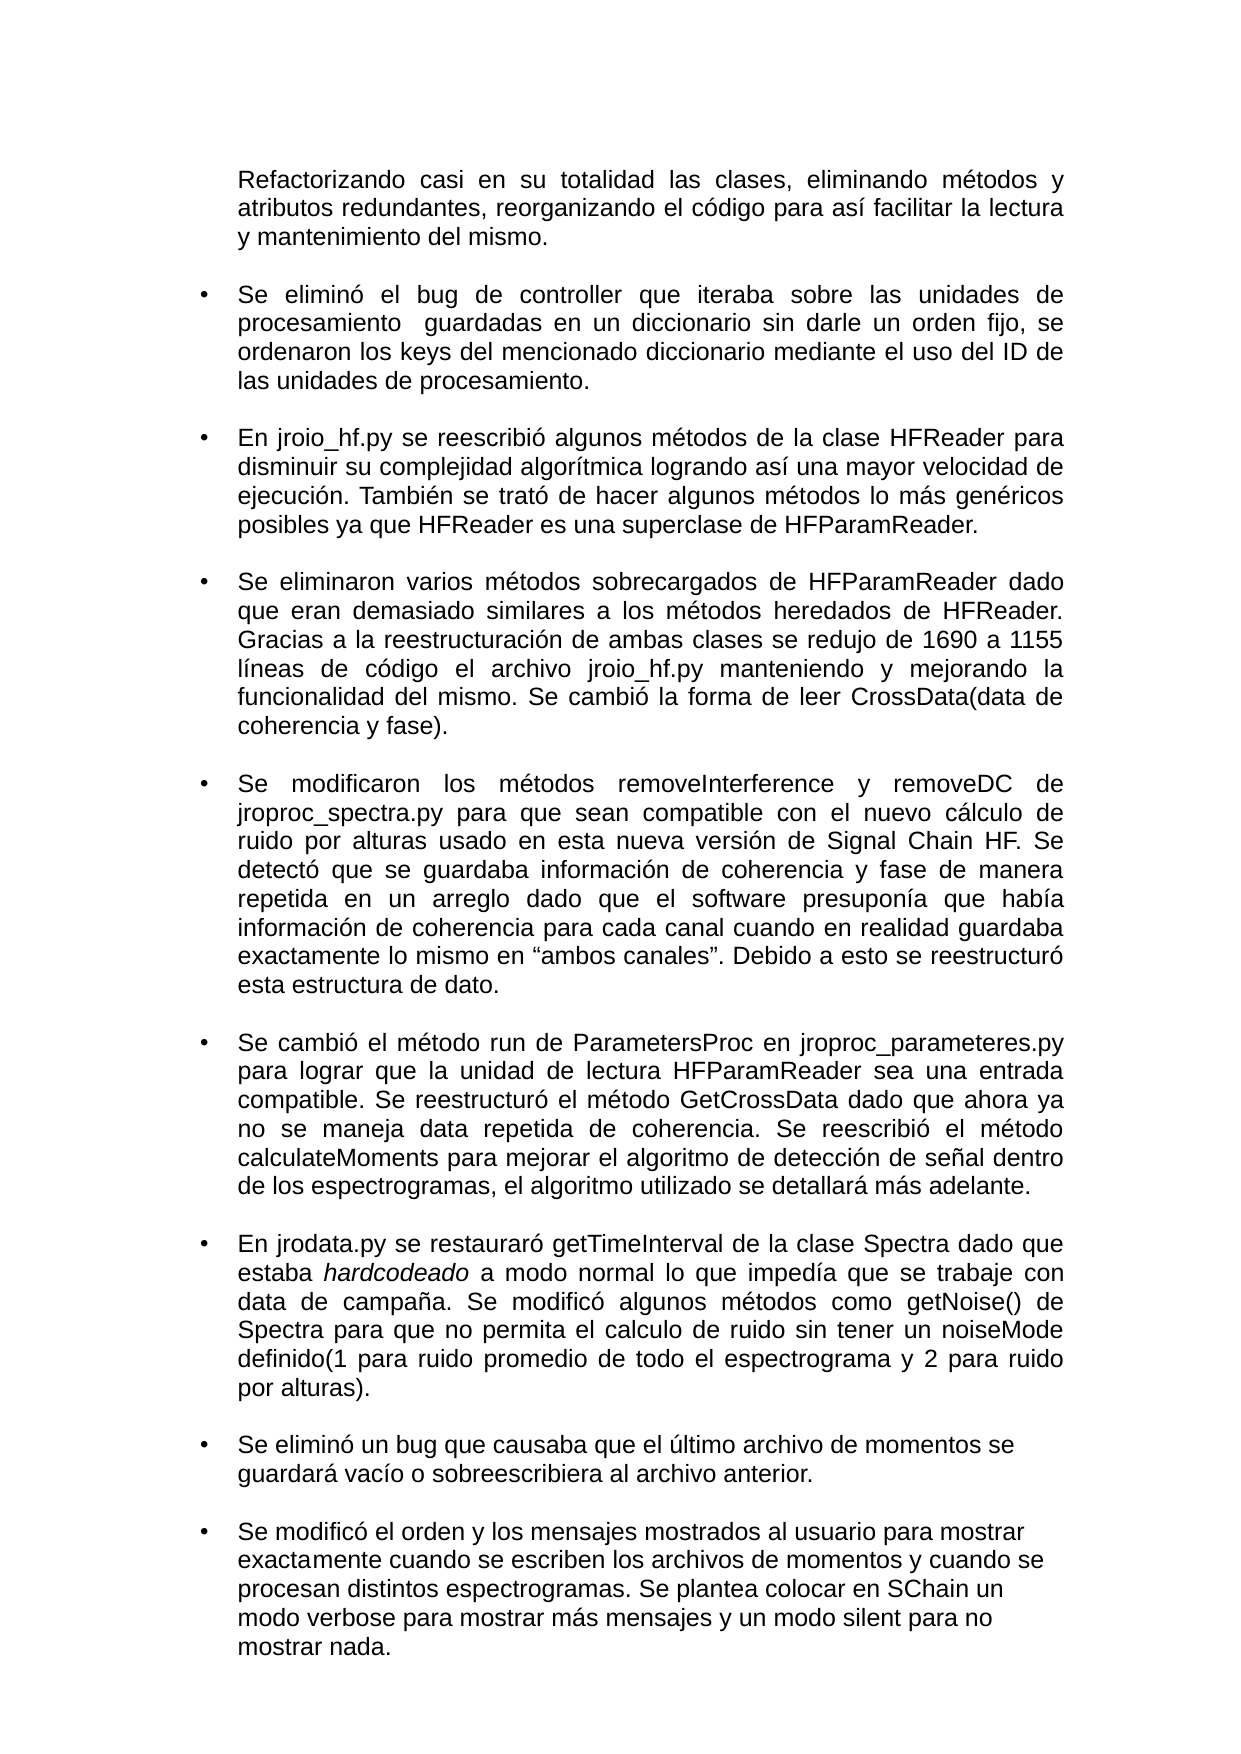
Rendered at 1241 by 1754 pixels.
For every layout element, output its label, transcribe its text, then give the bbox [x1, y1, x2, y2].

list Refactorizando casi en su totalidad las clases, eliminando métodos y atributos redundantes, reorganizando el código para así facilitar la lectura y mantenimiento del mismo. [200, 164, 1065, 251]
list En jrodata.py se restauraró getTimeInterval de la clase Spectra dado que estaba hardcodeado a modo normal lo que impedía que se trabaje con data de campaña. Se modificó algunos métodos como getNoise() de Spectra para que no permita el calculo de ruido sin tener un noiseMode definido(1 para ruido promedio de todo el espectrograma y 2 para ruido por alturas). [200, 1229, 1065, 1401]
list Se eliminó un bug que causaba que el último archivo de momentos se guardará vacío o sobreescribiera al archivo anterior. [200, 1430, 1065, 1488]
list Se modificó el orden y los mensajes mostrados al usuario para mostrar exacta mente cuando se escriben los archivos de momentos y cuando se procesan distintos espectrogramas. Se plantea colocar en SChain un modo verbose para mostrar más mensajes y un modo silent para no mostrar nada. [200, 1517, 1065, 1660]
list Se modificaron los métodos removeInterference y removeDC de jroproc_spectra.py para que sean compatible con el nuevo cálculo de ruido por alturas usado en esta nueva versión de Signal Chain HF. Se detectó que se guardaba información de coherencia y fase de manera repetida en un arreglo dado que el software presuponía que había información de coherencia para cada canal cuando en realidad guardaba exactamente lo mismo en “ambos canales”. Debido a esto se reestructuró esta estructura de dato. [200, 769, 1065, 999]
list Se eliminó el bug de controller que iteraba sobre las unidades de procesamiento guardadas en un diccionario sin darle un orden fijo, se ordenaron los keys del mencionado diccionario mediante el uso del ID de las unidades de procesamiento. [200, 279, 1065, 395]
list En jroio_hf.py se reescribió algunos métodos de la clase HFReader para disminuir su complejidad algorítmica logrando así una mayor velocidad de ejecución. También se trató de hacer algunos métodos lo más genéricos posibles ya que HFReader es una superclase de HFParamReader. [200, 423, 1065, 538]
list Se eliminaron varios métodos sobrecargados de HFParamReader dado que eran demasiado similares a los métodos heredados de HFReader. Gracias a la reestructuración de ambas clases se redujo de 1690 a 1155 líneas de código el archivo jroio_hf.py manteniendo y mejorando la funcionalidad del mismo. Se cambió la forma de leer CrossData(data de coherencia y fase). [200, 567, 1065, 740]
list Se cambió el método run de ParametersProc en jroproc_parameteres.py para lograr que la unidad de lectura HFParamReader sea una entrada compatible. Se reestructuró el método GetCrossData dado que ahora ya no se maneja data repetida de coherencia. Se reescribió el método calculateMoments para mejorar el algoritmo de detección de señal dentro de los espectrogramas, el algoritmo utilizado se detallará más adelante. [200, 1027, 1065, 1200]
